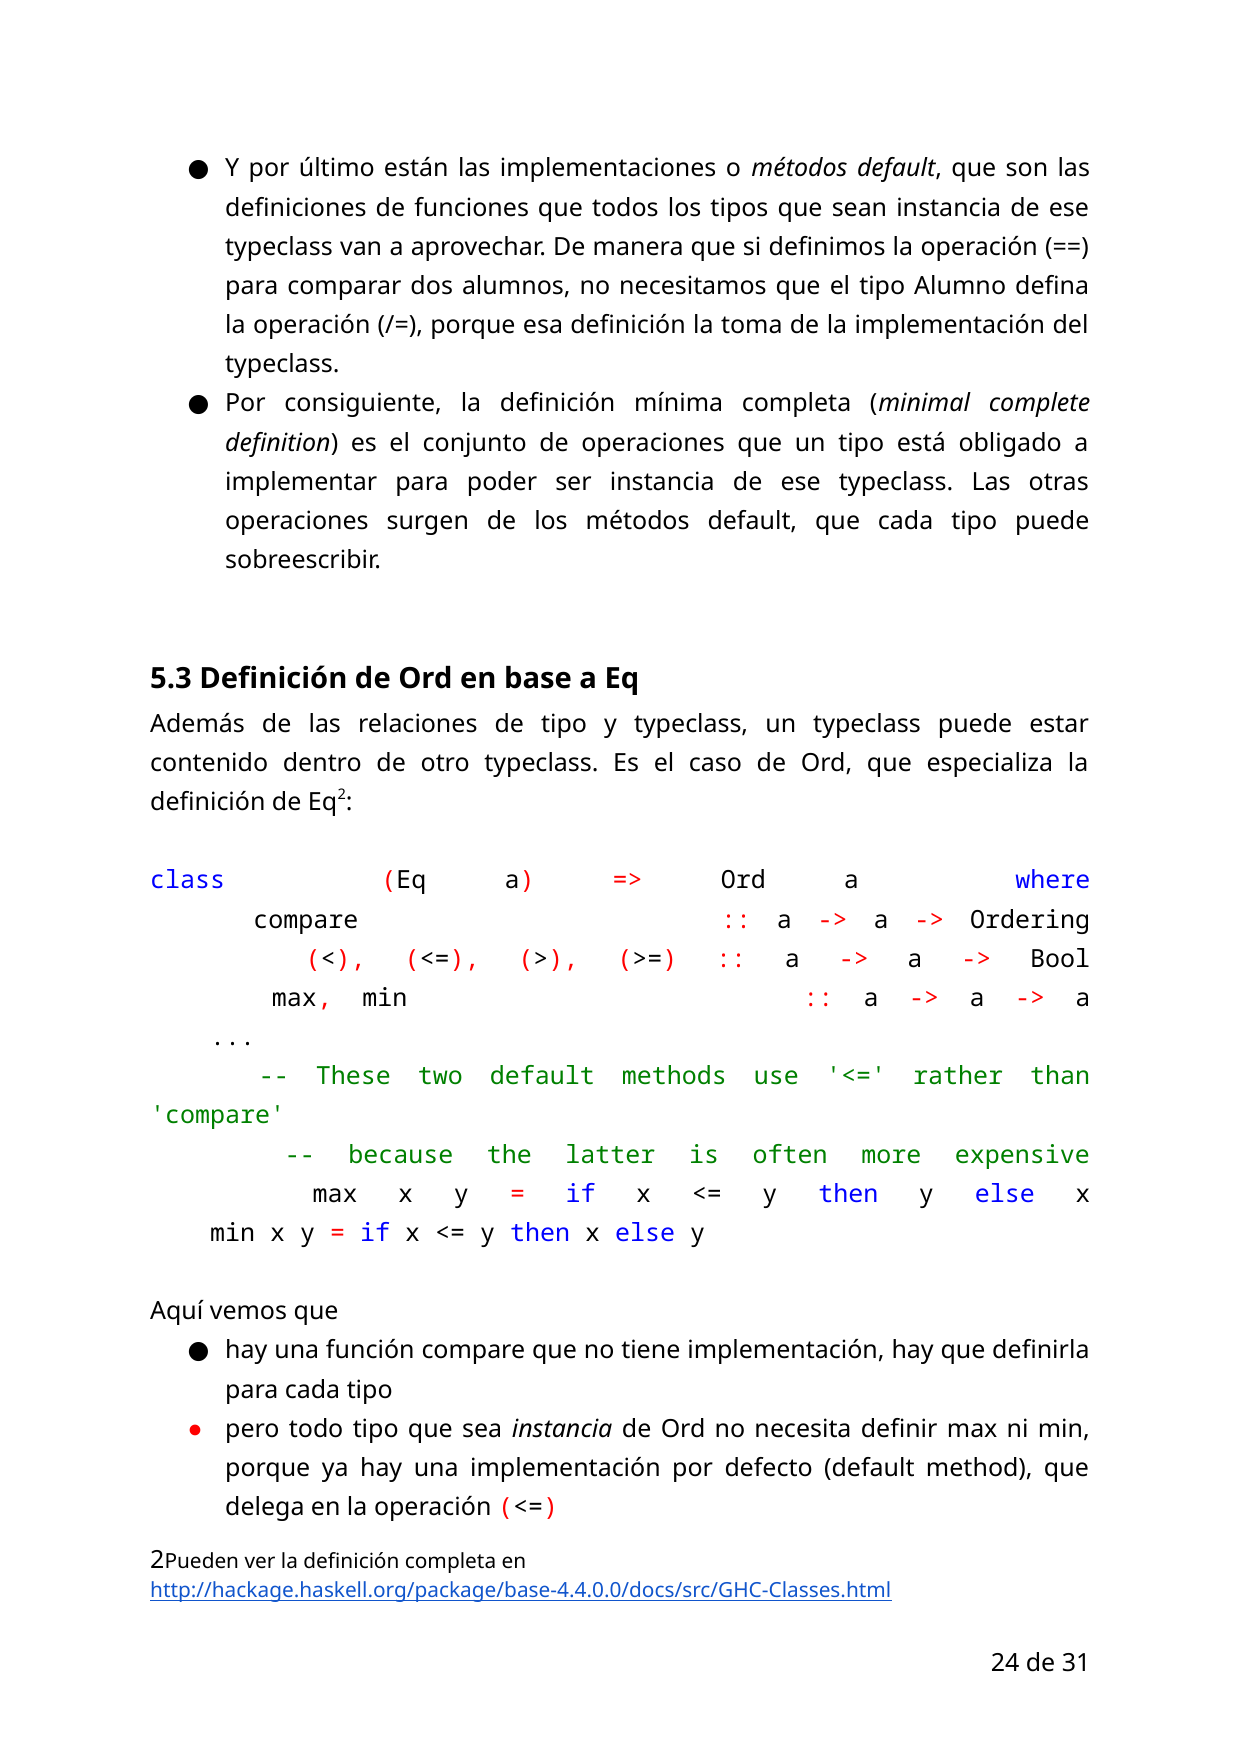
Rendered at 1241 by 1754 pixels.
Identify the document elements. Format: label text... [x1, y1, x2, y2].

text Aquí vemos que [150, 1293, 1090, 1327]
list Y por último están las implementaciones o métodos default, que son las definiciones de funciones que todos los tipos que sean instancia de ese typeclass van a aprovechar. De manera que si definimos la operación (==) para comparar dos alumnos, no necesitamos que el tipo Alumno defina la operación (/=), porque esa definición la toma de la implementación del typeclass. [187, 150, 1090, 380]
text -- These two default methods use '<=' rather than 'compare' -- because the latter is often more expensive max x y = if x <= y then y else x min x y = if x <= y then x else y [150, 1058, 1090, 1249]
list pero todo tipo que sea instancia de Ord no necesita definir max ni min, porque ya hay una implementación por defecto (default method), que delega en la operación (<=) [187, 1411, 1090, 1523]
text class (Eq a) => Ord a where compare :: a -> a -> Ordering (<), (<=), (>), (>=) :: a -> a -> Bool max, min :: a -> a -> a ... [150, 862, 1090, 1053]
text Además de las relaciones de tipo y typeclass, un typeclass puede estar contenido dentro de otro typeclass. Es el caso de Ord, que especializa la definición de Eq: [150, 706, 1090, 818]
list Por consiguiente, la definición mínima completa (minimal complete definition) es el conjunto de operaciones que un tipo está obligado a implementar para poder ser instancia de ese typeclass. Las otras operaciones surgen de los métodos default, que cada tipo puede sobreescribir. [187, 385, 1090, 576]
subtitle 5.3 Definición de Ord en base a Eq [150, 657, 1090, 697]
text Pueden ver la definición completa en http://hackage.haskell.org/package/base-4.4.0.0/docs/src/GHC-Classes.html [150, 1541, 1090, 1604]
list hay una función compare que no tiene implementación, hay que definirla para cada tipo [187, 1332, 1090, 1405]
